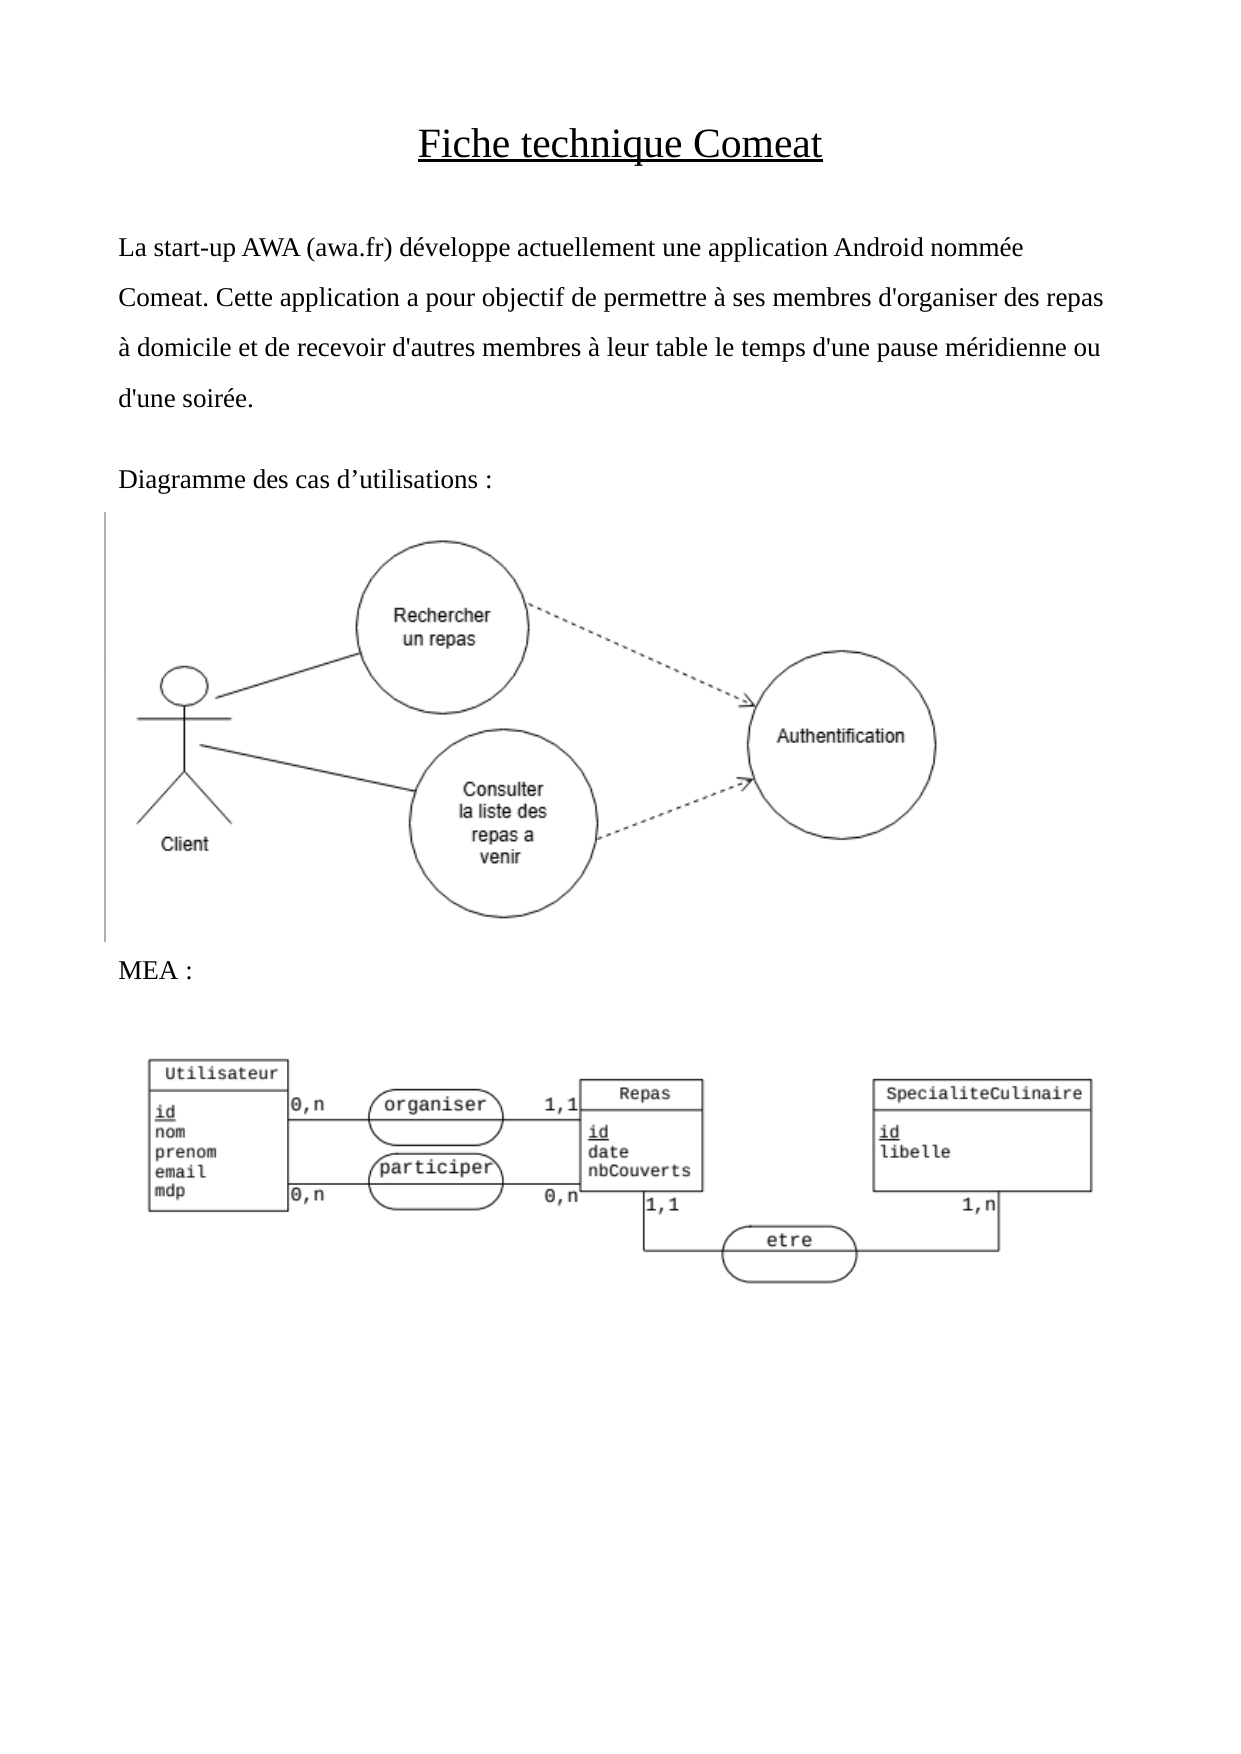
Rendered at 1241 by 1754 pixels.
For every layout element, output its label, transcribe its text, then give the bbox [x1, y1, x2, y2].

text La start-up AWA (awa.fr) développe actuellement une application Android nommée [118, 231, 1122, 262]
picture [118, 1042, 1123, 1295]
text Comeat. Cette application a pour objectif de permettre à ses membres d'organiser des repas [118, 281, 1122, 312]
text d'une soirée. [118, 382, 1122, 413]
text à domicile et de recevoir d'autres membres à leur table le temps d'une pause méridienne ou [118, 331, 1122, 362]
picture [104, 512, 968, 942]
text Fiche technique Comeat [118, 118, 1122, 166]
text Diagramme des cas d’utilisations : [118, 463, 1122, 494]
text MEA : [118, 954, 1122, 985]
